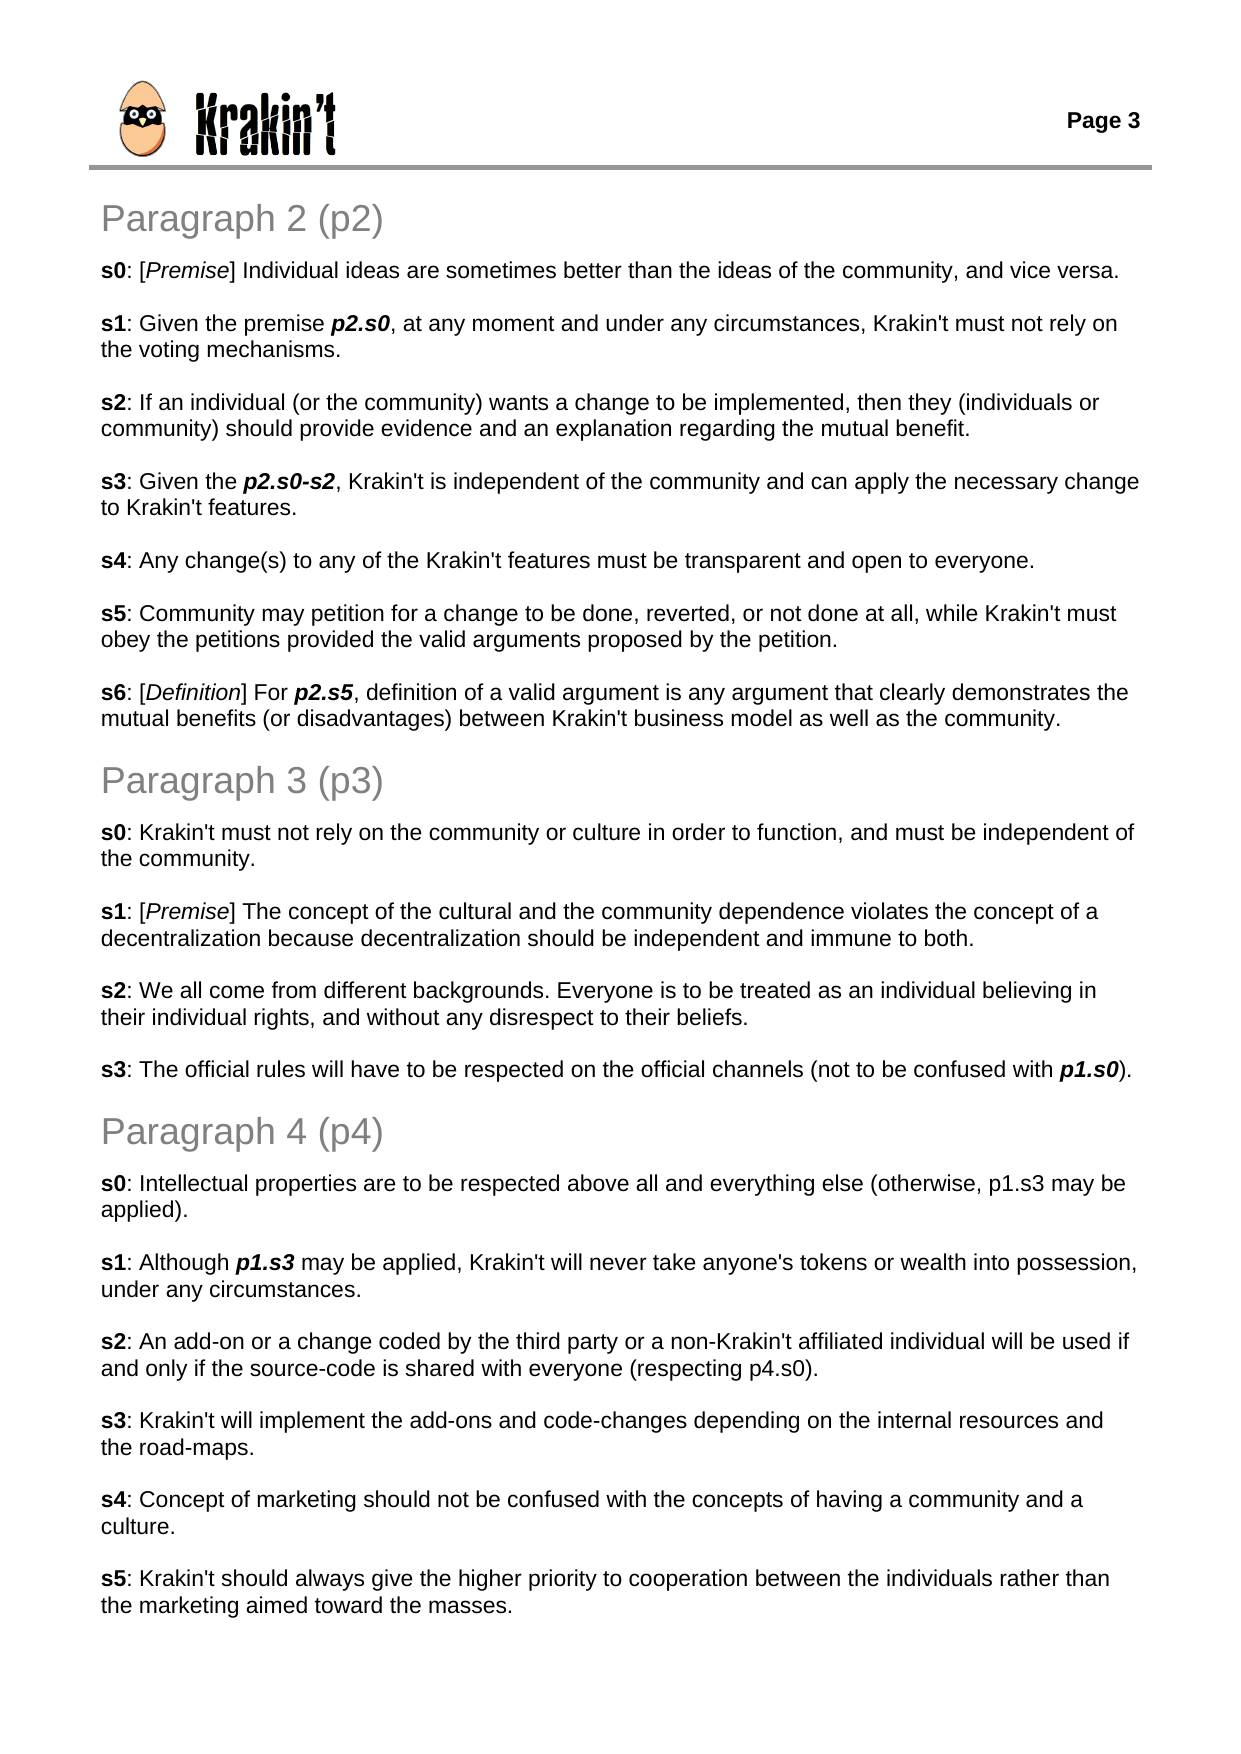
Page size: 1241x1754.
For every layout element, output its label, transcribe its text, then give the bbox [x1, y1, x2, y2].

picture [100, 77, 341, 163]
table_cell [89, 1645, 1152, 1700]
table_cell Paragraph 3 (p3) s0: Krakin't must not rely on the community or culture in order to function, and must be independent of the community. s1: [Premise] The concept of the cultural and the community dependence violates the concept of a decentralization because decentralization should be independent and immune to both. s2: We all come from different backgrounds. Everyone is to be treated as an individual believing in their individual rights, and without any disrespect to their beliefs. s3: The official rules will have to be respected on the official channels (not to be confused with p1.s0). [89, 758, 1152, 1109]
table_cell Paragraph 4 (p4) s0: Intellectual properties are to be respected above all and everything else (otherwise, p1.s3 may be applied). s1: Although p1.s3 may be applied, Krakin't will never take anyone's tokens or wealth into possession, under any circumstances. s2: An add-on or a change coded by the third party or a non-Krakin't affiliated individual will be used if and only if the source-code is shared with everyone (respecting p4.s0). s3: Krakin't will implement the add-ons and code-changes depending on the internal resources and the road-maps. s4: Concept of marketing should not be confused with the concepts of having a community and a culture. s5: Krakin't should always give the higher priority to cooperation between the individuals rather than the marketing aimed toward the masses. [89, 1109, 1152, 1644]
table_header Paragraph 2 (p2) s0: [Premise] Individual ideas are sometimes better than the ideas of the community, and vice versa. s1: Given the premise p2.s0, at any moment and under any circumstances, Krakin't must not rely on the voting mechanisms. s2: If an individual (or the community) wants a change to be implemented, then they (individuals or community) should provide evidence and an explanation regarding the mutual benefit. s3: Given the p2.s0-s2, Krakin't is independent of the community and can apply the necessary change to Krakin't features. s4: Any change(s) to any of the Krakin't features must be transparent and open to everyone. s5: Community may petition for a change to be done, reverted, or not done at all, while Krakin't must obey the petitions provided the valid arguments proposed by the petition. s6: [Definition] For p2.s5, definition of a valid argument is any argument that clearly demonstrates the mutual benefits (or disadvantages) between Krakin't business model as well as the community. [89, 196, 1152, 758]
